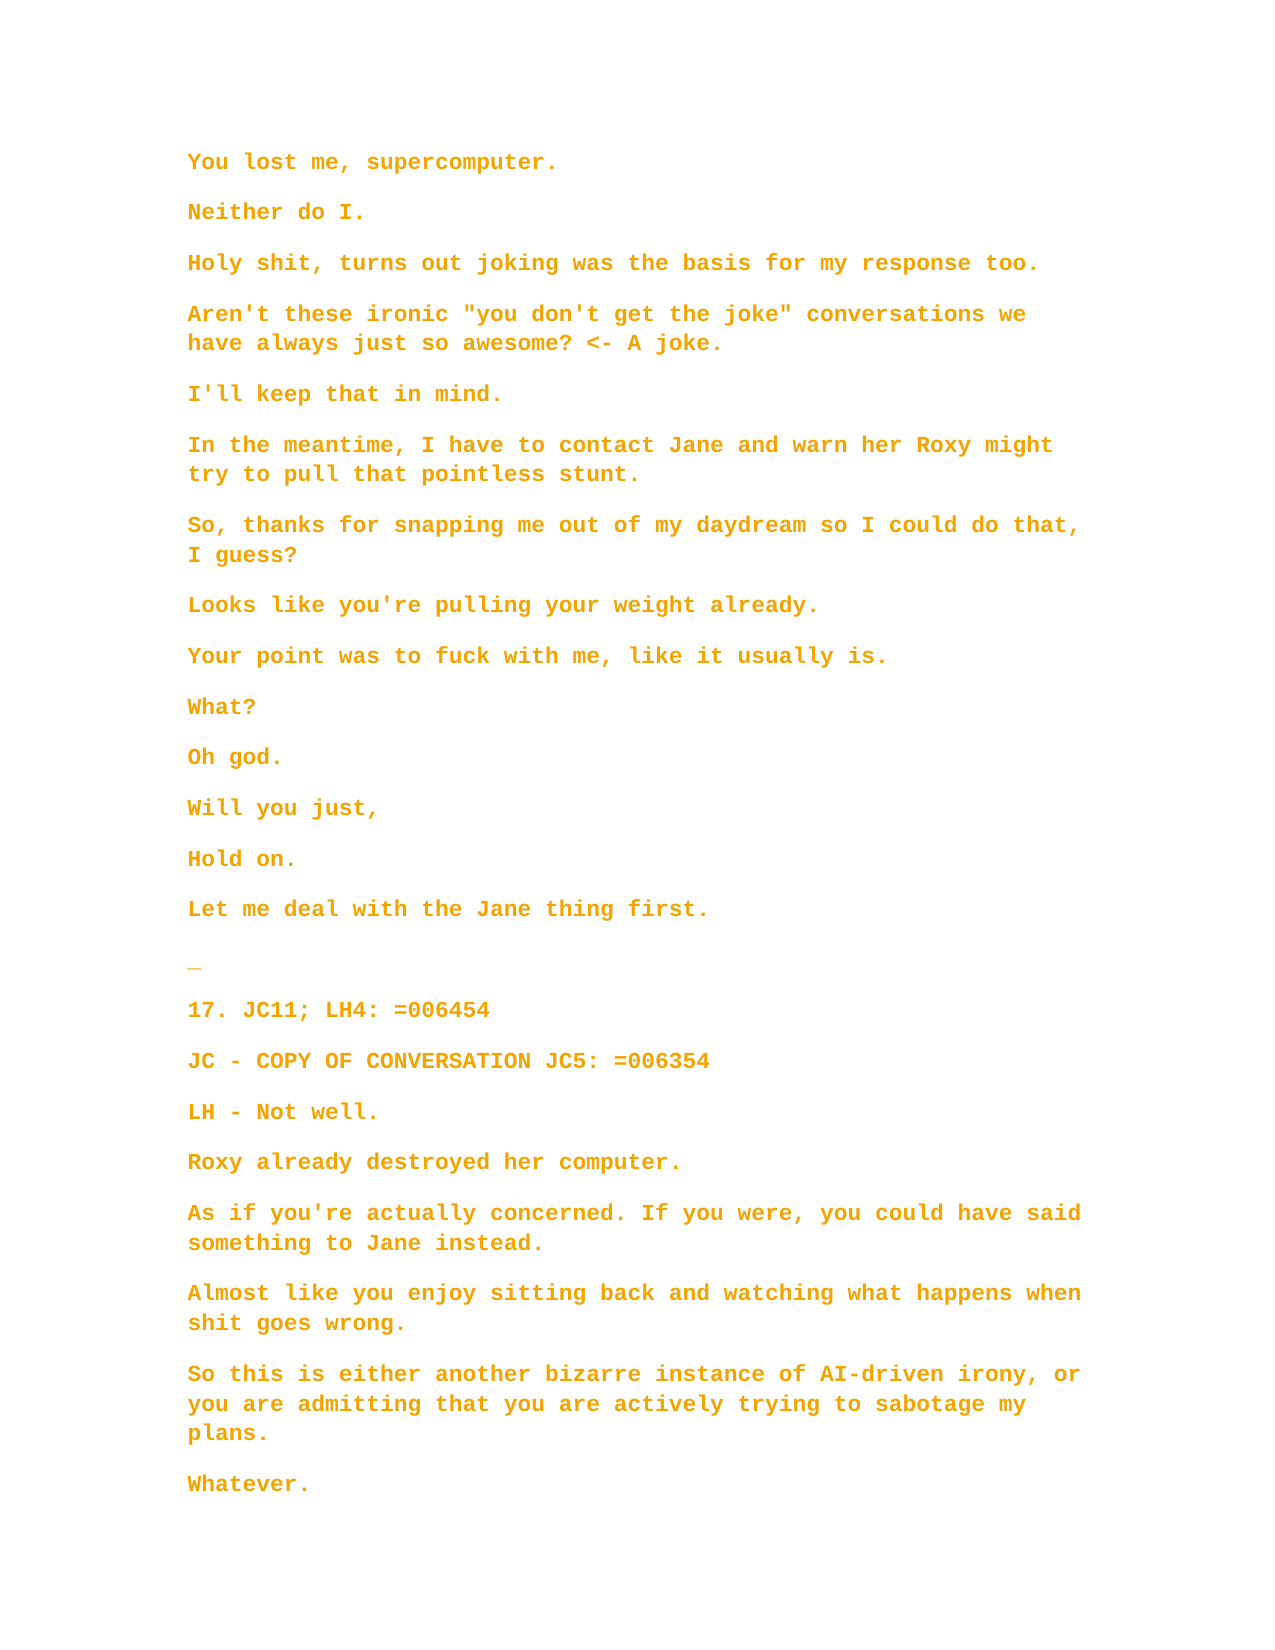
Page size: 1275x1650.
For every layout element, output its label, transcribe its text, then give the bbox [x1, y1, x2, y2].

text So this is either another bizarre instance of AI-driven irony, or you are admitting that you are actively trying to sabotage my plans. [187, 1362, 1087, 1448]
text Aren't these ironic "you don't get the joke" conversations we have always just so awesome? <- A joke. [187, 302, 1087, 358]
text JC - COPY OF CONVERSATION JC5: =006354 [187, 1049, 1087, 1075]
text I'll keep that in mind. [187, 382, 1087, 408]
text Whatever. [187, 1472, 1087, 1498]
text Let me deal with the Jane thing first. [187, 897, 1087, 923]
text What? [187, 695, 1087, 721]
text Roxy already destroyed her computer. [187, 1151, 1087, 1177]
text Your point was to fuck with me, like it usually is. [187, 644, 1087, 670]
text 17. JC11; LH4: =006454 [187, 999, 1087, 1025]
text Neither do I. [187, 201, 1087, 227]
text Hold on. [187, 847, 1087, 873]
text LH - Not well. [187, 1100, 1087, 1126]
text Almost like you enjoy sitting back and watching what happens when shit goes wrong. [187, 1282, 1087, 1337]
text Holy shit, turns out joking was the basis for my response too. [187, 251, 1087, 277]
text Will you just, [187, 796, 1087, 822]
text As if you're actually concerned. If you were, you could have said something to Jane instead. [187, 1201, 1087, 1257]
text Looks like you're pulling your weight already. [187, 594, 1087, 620]
text You lost me, supercomputer. [187, 150, 1087, 176]
text So, thanks for snapping me out of my daydream so I could do that, I guess? [187, 513, 1087, 569]
text _ [187, 948, 1087, 974]
text Oh god. [187, 746, 1087, 772]
text In the meantime, I have to contact Jane and warn her Roxy might try to pull that pointless stunt. [187, 433, 1087, 489]
